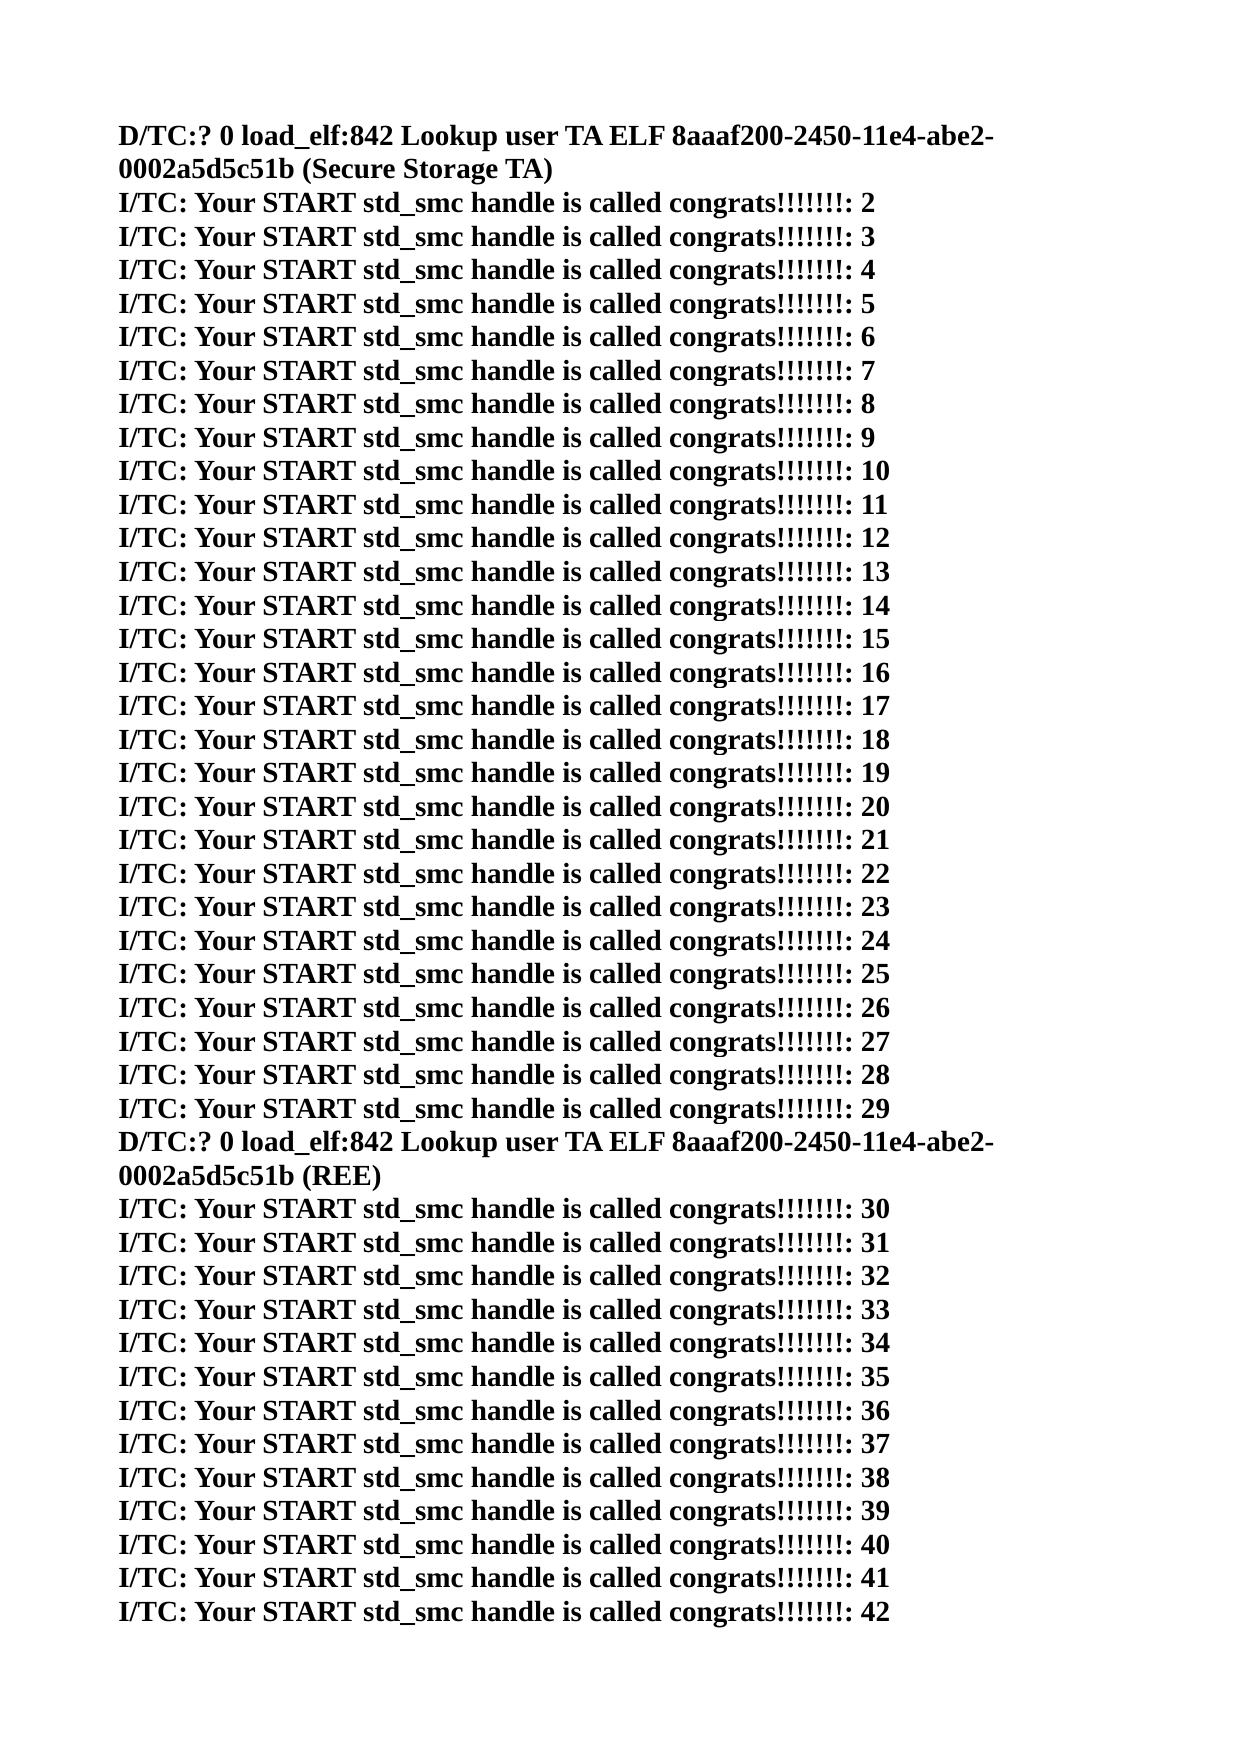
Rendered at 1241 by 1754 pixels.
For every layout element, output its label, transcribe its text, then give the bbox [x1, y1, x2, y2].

text I/TC: Your START std_smc handle is called congrats!!!!!!!: 5 [118, 286, 1122, 319]
text I/TC: Your START std_smc handle is called congrats!!!!!!!: 27 [118, 1024, 1122, 1057]
text I/TC: Your START std_smc handle is called congrats!!!!!!!: 29 [118, 1091, 1122, 1124]
text D/TC:? 0 load_elf:842 Lookup user TA ELF 8aaaf200-2450-11e4-abe2-0002a5d5c51b (REE) [118, 1124, 1122, 1191]
text I/TC: Your START std_smc handle is called congrats!!!!!!!: 13 [118, 554, 1122, 588]
text I/TC: Your START std_smc handle is called congrats!!!!!!!: 42 [118, 1594, 1122, 1627]
text I/TC: Your START std_smc handle is called congrats!!!!!!!: 7 [118, 353, 1122, 386]
text I/TC: Your START std_smc handle is called congrats!!!!!!!: 12 [118, 521, 1122, 554]
text I/TC: Your START std_smc handle is called congrats!!!!!!!: 34 [118, 1326, 1122, 1359]
text I/TC: Your START std_smc handle is called congrats!!!!!!!: 33 [118, 1292, 1122, 1326]
text I/TC: Your START std_smc handle is called congrats!!!!!!!: 19 [118, 755, 1122, 789]
text I/TC: Your START std_smc handle is called congrats!!!!!!!: 26 [118, 990, 1122, 1024]
text I/TC: Your START std_smc handle is called congrats!!!!!!!: 22 [118, 856, 1122, 889]
text I/TC: Your START std_smc handle is called congrats!!!!!!!: 4 [118, 252, 1122, 286]
text I/TC: Your START std_smc handle is called congrats!!!!!!!: 17 [118, 688, 1122, 722]
text I/TC: Your START std_smc handle is called congrats!!!!!!!: 40 [118, 1527, 1122, 1560]
text I/TC: Your START std_smc handle is called congrats!!!!!!!: 37 [118, 1426, 1122, 1460]
text I/TC: Your START std_smc handle is called congrats!!!!!!!: 41 [118, 1560, 1122, 1594]
text I/TC: Your START std_smc handle is called congrats!!!!!!!: 24 [118, 923, 1122, 957]
text I/TC: Your START std_smc handle is called congrats!!!!!!!: 25 [118, 957, 1122, 990]
text I/TC: Your START std_smc handle is called congrats!!!!!!!: 23 [118, 889, 1122, 923]
text I/TC: Your START std_smc handle is called congrats!!!!!!!: 15 [118, 621, 1122, 655]
text I/TC: Your START std_smc handle is called congrats!!!!!!!: 39 [118, 1493, 1122, 1527]
text I/TC: Your START std_smc handle is called congrats!!!!!!!: 38 [118, 1460, 1122, 1493]
text I/TC: Your START std_smc handle is called congrats!!!!!!!: 9 [118, 420, 1122, 453]
text I/TC: Your START std_smc handle is called congrats!!!!!!!: 32 [118, 1258, 1122, 1292]
text I/TC: Your START std_smc handle is called congrats!!!!!!!: 16 [118, 655, 1122, 688]
text I/TC: Your START std_smc handle is called congrats!!!!!!!: 36 [118, 1393, 1122, 1426]
text I/TC: Your START std_smc handle is called congrats!!!!!!!: 11 [118, 487, 1122, 521]
text I/TC: Your START std_smc handle is called congrats!!!!!!!: 20 [118, 789, 1122, 822]
text I/TC: Your START std_smc handle is called congrats!!!!!!!: 28 [118, 1057, 1122, 1091]
text I/TC: Your START std_smc handle is called congrats!!!!!!!: 14 [118, 588, 1122, 621]
text I/TC: Your START std_smc handle is called congrats!!!!!!!: 2 [118, 185, 1122, 219]
text I/TC: Your START std_smc handle is called congrats!!!!!!!: 31 [118, 1225, 1122, 1258]
text I/TC: Your START std_smc handle is called congrats!!!!!!!: 8 [118, 386, 1122, 420]
text I/TC: Your START std_smc handle is called congrats!!!!!!!: 35 [118, 1359, 1122, 1393]
text I/TC: Your START std_smc handle is called congrats!!!!!!!: 30 [118, 1191, 1122, 1225]
text D/TC:? 0 load_elf:842 Lookup user TA ELF 8aaaf200-2450-11e4-abe2-0002a5d5c51b (Secure Storage TA) [118, 118, 1122, 185]
text I/TC: Your START std_smc handle is called congrats!!!!!!!: 10 [118, 453, 1122, 487]
text I/TC: Your START std_smc handle is called congrats!!!!!!!: 18 [118, 722, 1122, 755]
text I/TC: Your START std_smc handle is called congrats!!!!!!!: 21 [118, 822, 1122, 856]
text I/TC: Your START std_smc handle is called congrats!!!!!!!: 6 [118, 319, 1122, 353]
text I/TC: Your START std_smc handle is called congrats!!!!!!!: 3 [118, 219, 1122, 252]
